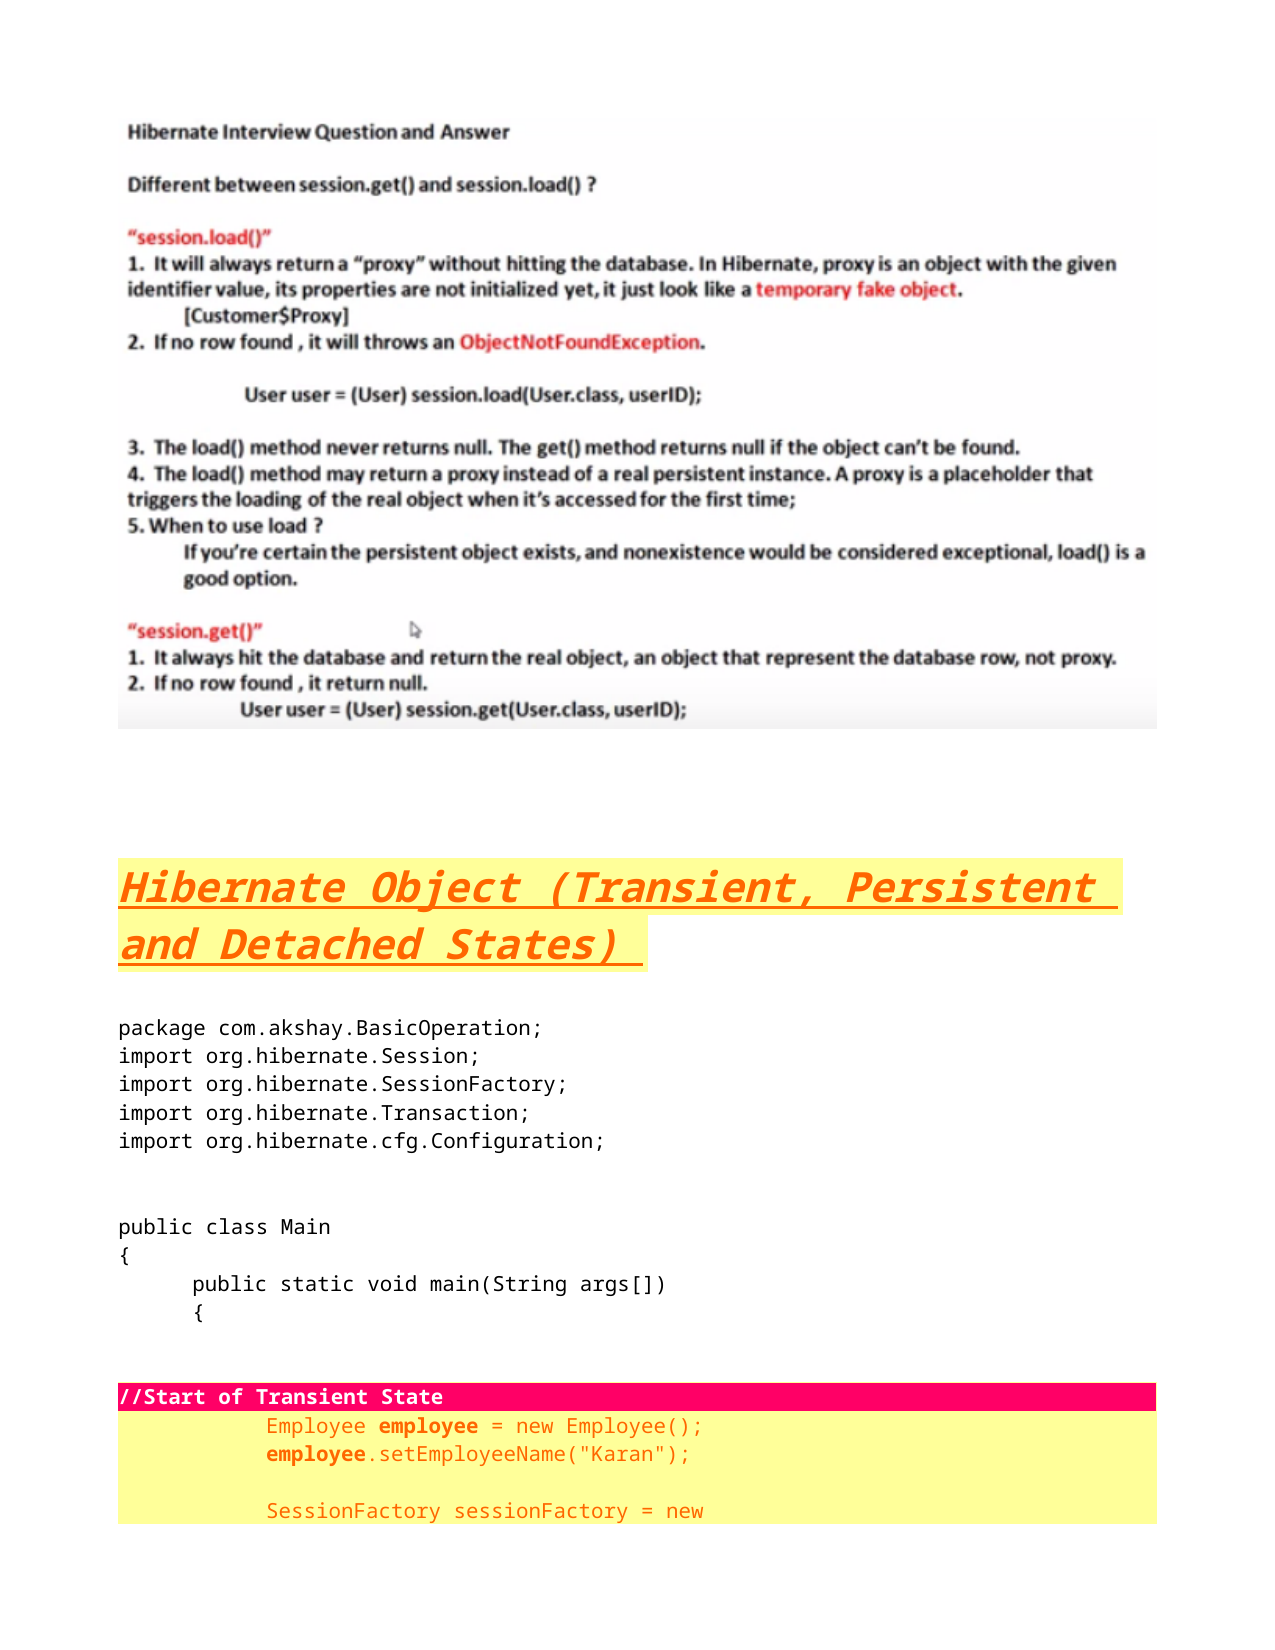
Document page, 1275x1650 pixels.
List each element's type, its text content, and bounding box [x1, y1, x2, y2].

picture [118, 118, 1157, 729]
text SessionFactory sessionFactory = new [118, 1496, 1157, 1524]
text //Start of Transient State [118, 1382, 1157, 1411]
text { [118, 1240, 1157, 1269]
text public class Main [118, 1212, 1157, 1240]
text import org.hibernate.Session; [118, 1041, 1157, 1069]
text package com.akshay.BasicOperation; [118, 1013, 1157, 1041]
subtitle Hibernate Object (Transient, Persistent and Detached States) [118, 858, 1157, 972]
text employee.setEmployeeName("Karan"); [118, 1439, 1157, 1468]
text import org.hibernate.SessionFactory; [118, 1069, 1157, 1098]
text import org.hibernate.Transaction; [118, 1098, 1157, 1126]
text public static void main(String args[]) [118, 1269, 1157, 1297]
text { [118, 1297, 1157, 1326]
text Employee employee = new Employee(); [118, 1411, 1157, 1439]
text import org.hibernate.cfg.Configuration; [118, 1126, 1157, 1155]
